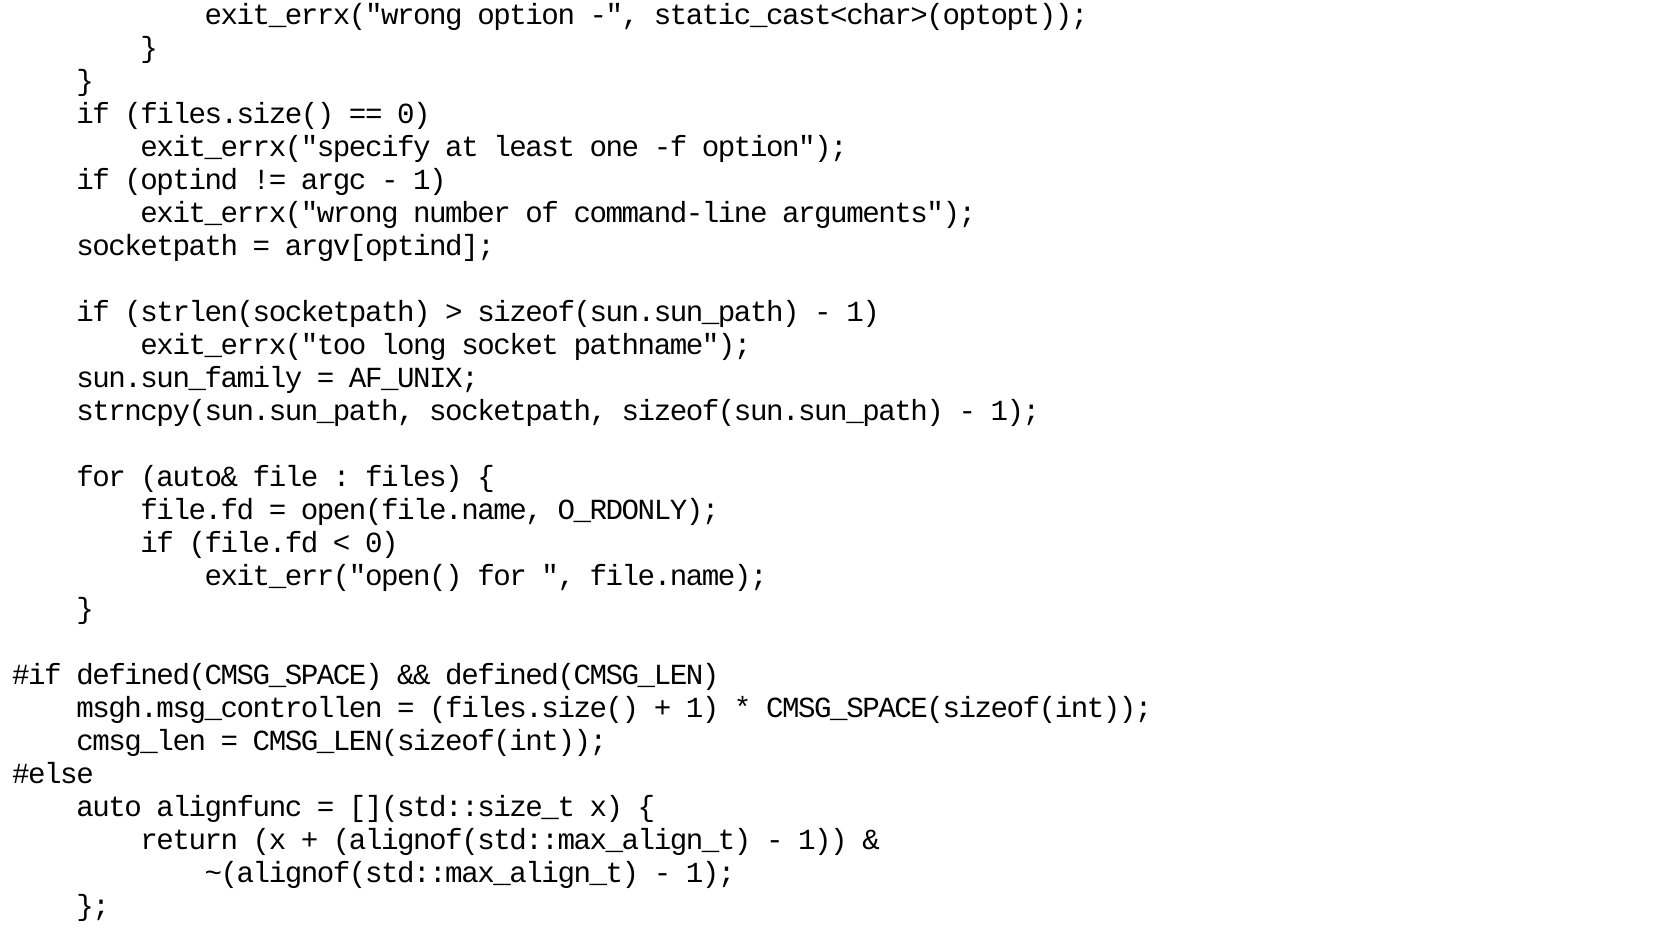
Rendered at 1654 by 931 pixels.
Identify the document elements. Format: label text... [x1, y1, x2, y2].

text exit_errx("wrong number of command-line arguments"); [12, 198, 1642, 231]
text if (optind != argc - 1) [12, 165, 1642, 198]
text exit_errx("wrong option -", static_cast<char>(optopt)); [12, 0, 1642, 33]
text for (auto& file : files) { [12, 462, 1642, 495]
text } [12, 33, 1642, 66]
text exit_errx("too long socket pathname"); [12, 330, 1642, 363]
text if (file.fd < 0) [12, 528, 1642, 561]
text strncpy(sun.sun_path, socketpath, sizeof(sun.sun_path) - 1); [12, 396, 1642, 429]
text #if defined(CMSG_SPACE) && defined(CMSG_LEN) [12, 660, 1642, 693]
text #else [12, 759, 1642, 792]
text sun.sun_family = AF_UNIX; [12, 363, 1642, 396]
text if (strlen(socketpath) > sizeof(sun.sun_path) - 1) [12, 297, 1642, 330]
text } [12, 594, 1642, 627]
text exit_err("open() for ", file.name); [12, 561, 1642, 594]
text if (files.size() == 0) [12, 99, 1642, 132]
text auto alignfunc = [](std::size_t x) { [12, 792, 1642, 826]
text file.fd = open(file.name, O_RDONLY); [12, 495, 1642, 528]
text }; [12, 892, 1642, 924]
text cmsg_len = CMSG_LEN(sizeof(int)); [12, 726, 1642, 759]
text exit_errx("specify at least one -f option"); [12, 132, 1642, 165]
text } [12, 66, 1642, 99]
text msgh.msg_controllen = (files.size() + 1) * CMSG_SPACE(sizeof(int)); [12, 693, 1642, 726]
text ~(alignof(std::max_align_t) - 1); [12, 858, 1642, 892]
text socketpath = argv[optind]; [12, 231, 1642, 264]
text return (x + (alignof(std::max_align_t) - 1)) & [12, 826, 1642, 858]
